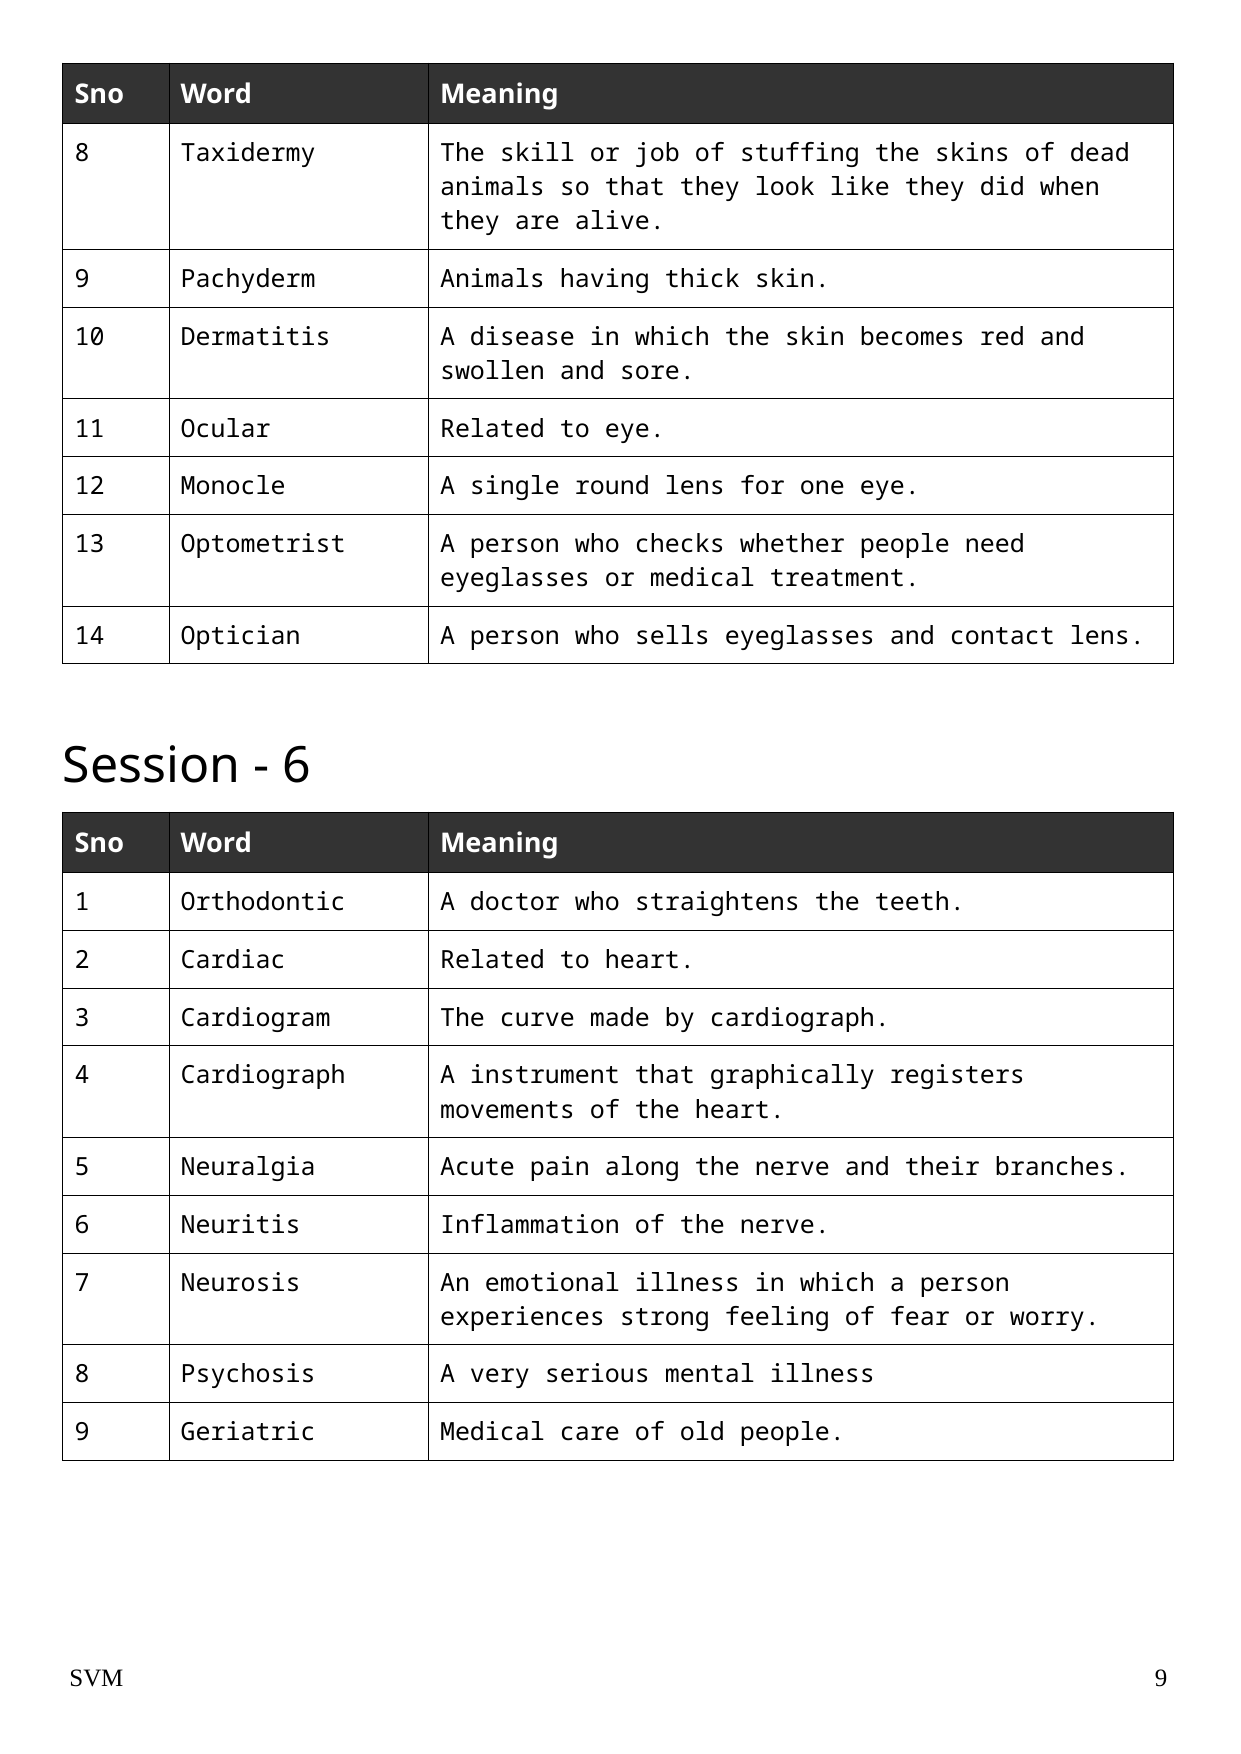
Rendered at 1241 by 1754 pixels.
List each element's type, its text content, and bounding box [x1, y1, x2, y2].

table_cell Ocular [170, 399, 428, 456]
table_cell Medical care of old people. [429, 1403, 1173, 1460]
table_cell Psychosis [170, 1345, 428, 1402]
table_header Meaning [429, 813, 1173, 872]
table_cell Cardiac [170, 931, 428, 988]
table_cell Related to eye. [429, 399, 1173, 456]
table_cell Taxidermy [170, 124, 428, 249]
table_header Word [170, 813, 428, 872]
table_cell 5 [63, 1138, 169, 1195]
table_header Sno [63, 64, 169, 123]
table_cell 10 [63, 308, 169, 398]
table_cell Monocle [170, 457, 428, 514]
table_cell The skill or job of stuffing the skins of dead animals so that they look like they did when they are alive. [429, 124, 1173, 249]
table_cell 14 [63, 607, 169, 663]
table_cell Neuritis [170, 1196, 428, 1252]
table_cell 6 [63, 1196, 169, 1252]
table_cell Cardiograph [170, 1046, 428, 1137]
table_cell The curve made by cardiograph. [429, 989, 1173, 1045]
table_cell A disease in which the skin becomes red and swollen and sore. [429, 308, 1173, 398]
text Session - 6 [62, 729, 1173, 797]
table_cell An emotional illness in which a person experiences strong feeling of fear or worry. [429, 1254, 1173, 1344]
table_cell 9 [63, 250, 169, 307]
table_cell 2 [63, 931, 169, 988]
table_cell 7 [63, 1254, 169, 1344]
table_cell 13 [63, 515, 169, 606]
table_cell A person who checks whether people need eyeglasses or medical treatment. [429, 515, 1173, 606]
table_cell Optometrist [170, 515, 428, 606]
table_cell Cardiogram [170, 989, 428, 1045]
table_cell Neuralgia [170, 1138, 428, 1195]
table_cell 1 [63, 873, 169, 930]
table_cell Geriatric [170, 1403, 428, 1460]
table_cell Optician [170, 607, 428, 663]
table_cell A single round lens for one eye. [429, 457, 1173, 514]
table_cell 4 [63, 1046, 169, 1137]
table_cell 3 [63, 989, 169, 1045]
table_cell Neurosis [170, 1254, 428, 1344]
table_cell 8 [63, 124, 169, 249]
table_cell 11 [63, 399, 169, 456]
table_cell Dermatitis [170, 308, 428, 398]
table_cell 9 [63, 1403, 169, 1460]
table_cell A doctor who straightens the teeth. [429, 873, 1173, 930]
table_cell A instrument that graphically registers movements of the heart. [429, 1046, 1173, 1137]
table_cell Acute pain along the nerve and their branches. [429, 1138, 1173, 1195]
table_cell Orthodontic [170, 873, 428, 930]
table_header Word [170, 64, 428, 123]
table_cell 8 [63, 1345, 169, 1402]
table_header Sno [63, 813, 169, 872]
table_cell 12 [63, 457, 169, 514]
table_cell A very serious mental illness [429, 1345, 1173, 1402]
table_cell Inflammation of the nerve. [429, 1196, 1173, 1252]
table_header Meaning [429, 64, 1173, 123]
table_cell Animals having thick skin. [429, 250, 1173, 307]
table_cell Related to heart. [429, 931, 1173, 988]
table_cell A person who sells eyeglasses and contact lens. [429, 607, 1173, 663]
table_cell Pachyderm [170, 250, 428, 307]
